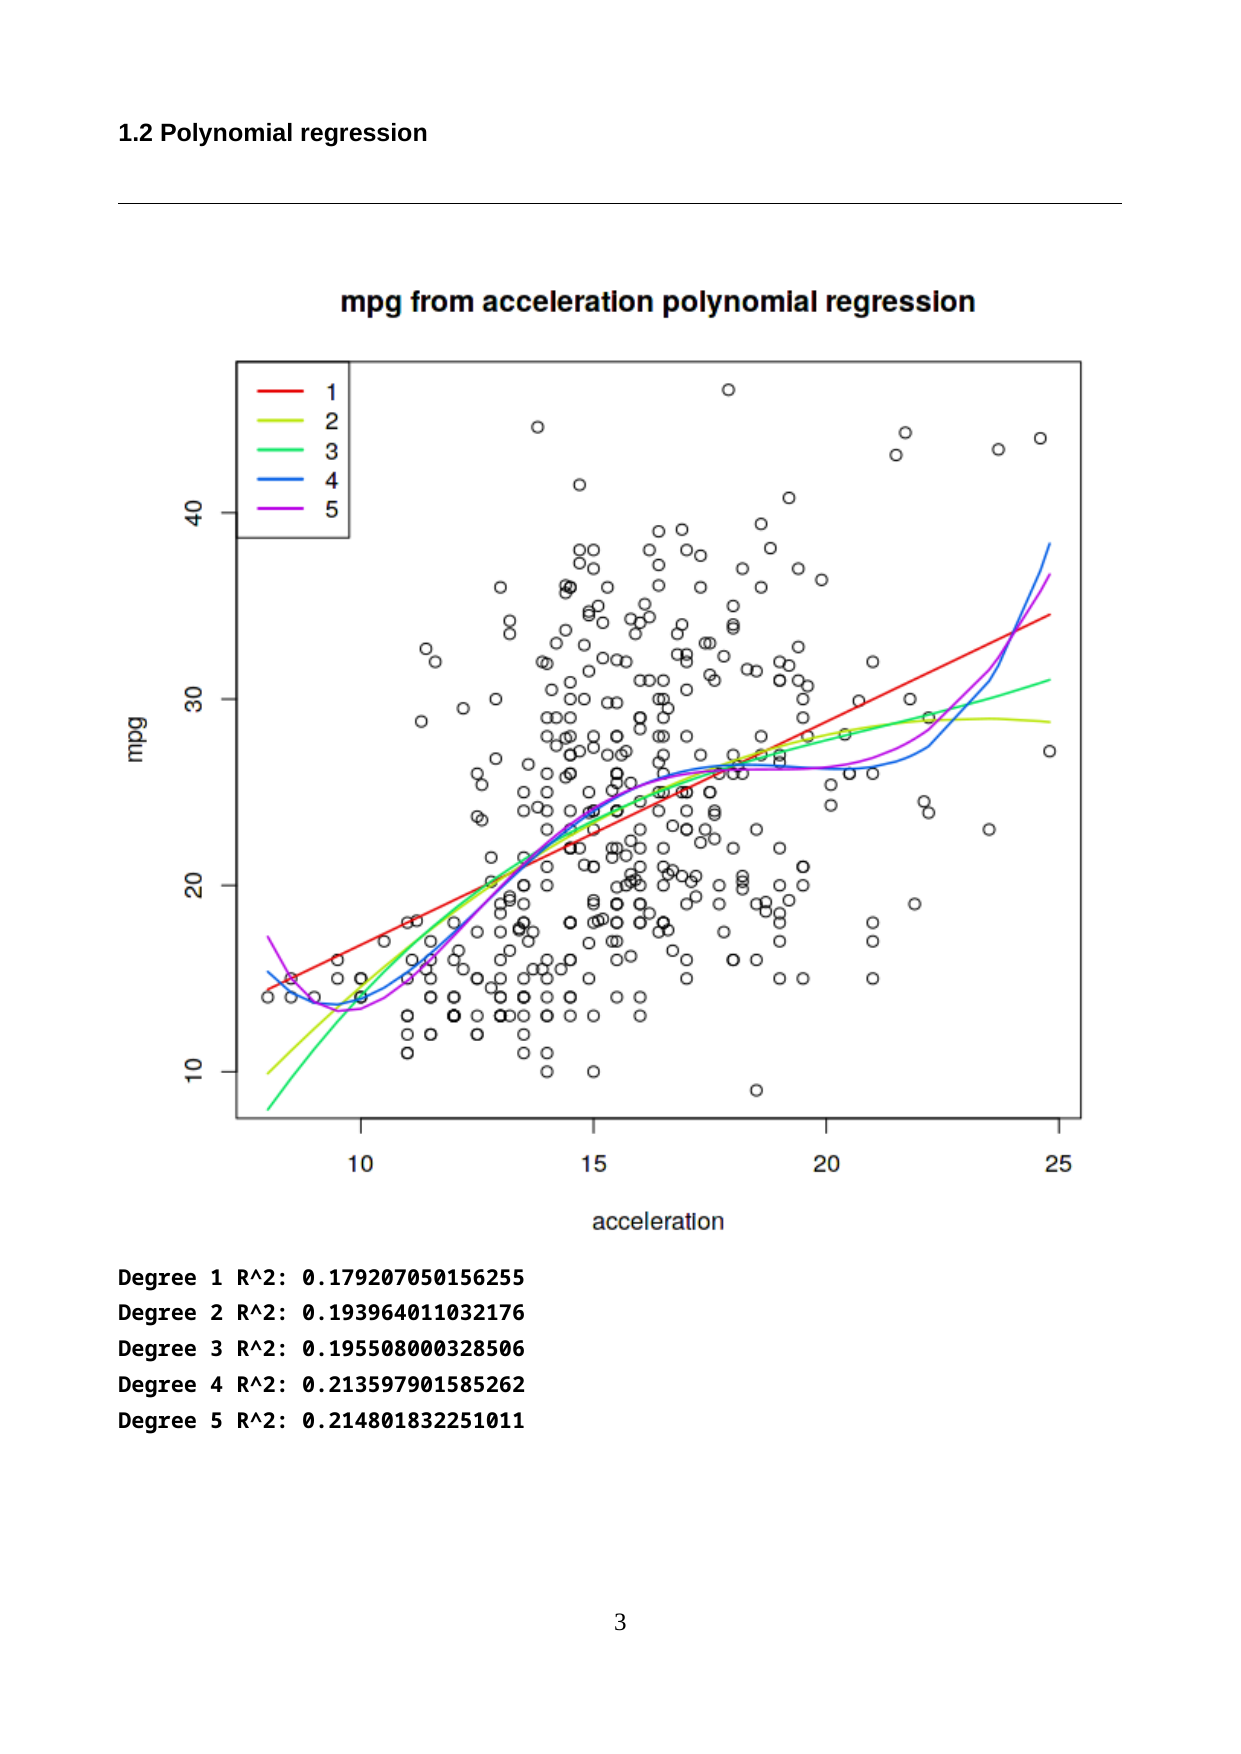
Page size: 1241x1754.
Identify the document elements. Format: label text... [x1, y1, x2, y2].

text 1.2 Polynomial regression [118, 118, 1122, 147]
picture [118, 251, 1123, 1256]
text Degree 1 R^2: 0.179207050156255 Degree 2 R^2: 0.193964011032176 Degree 3 R^2: 0.195508000328506 Degree 4 R^2: 0.213597901585262 Degree 5 R^2: 0.214801832251011 [118, 1256, 1122, 1434]
